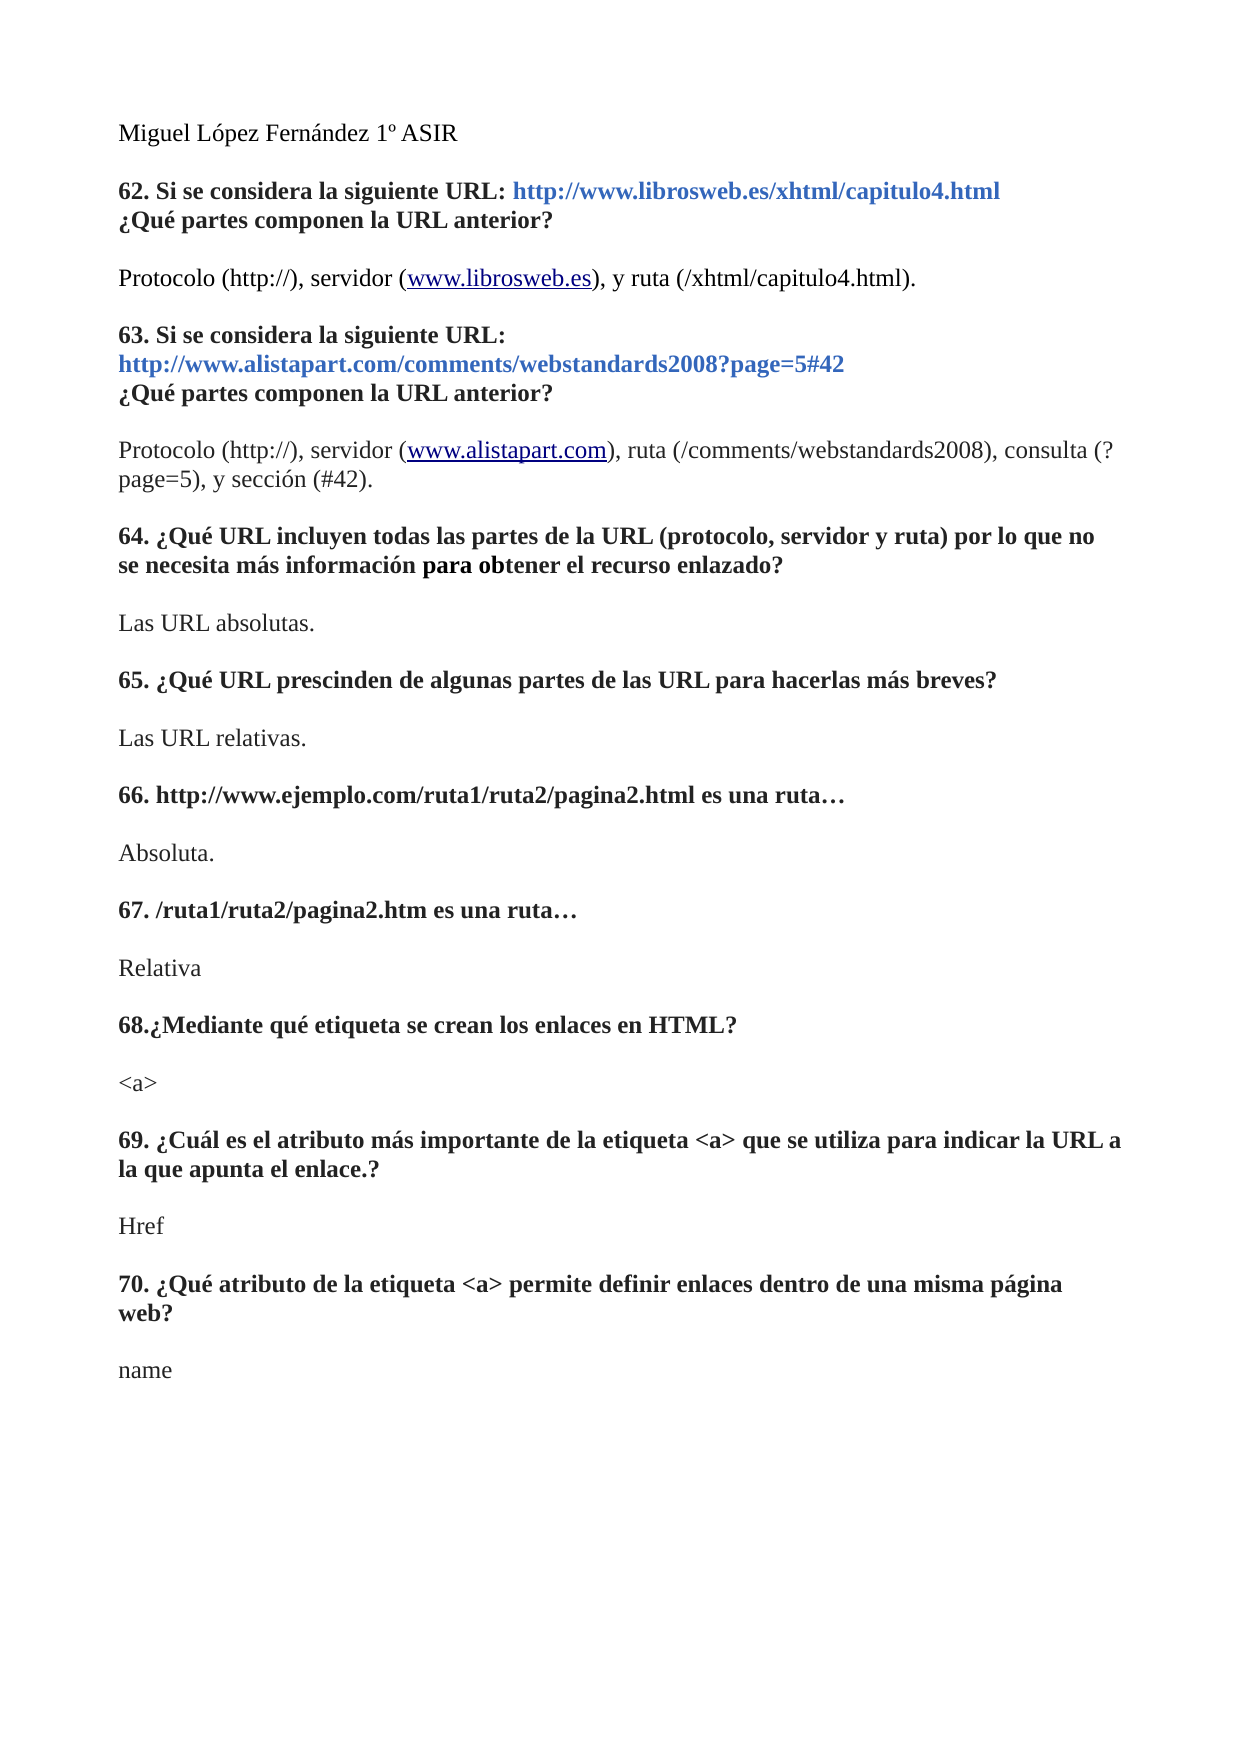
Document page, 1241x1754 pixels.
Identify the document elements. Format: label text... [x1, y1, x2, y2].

text 67. /ruta1/ruta2/pagina2.htm es una ruta… [118, 895, 1122, 924]
text ¿Qué partes componen la URL anterior? [118, 378, 1122, 406]
text Las URL absolutas. [118, 608, 1122, 636]
text 68.¿Mediante qué etiqueta se crean los enlaces en HTML? [118, 1010, 1122, 1039]
text name [118, 1355, 1122, 1384]
text ¿Qué partes componen la URL anterior? [118, 205, 1122, 234]
text Protocolo (http://), servidor (www.alistapart.com), ruta (/comments/webstandards2008), consulta (?page=5), y sección (#42). [118, 435, 1122, 493]
text Las URL relativas. [118, 723, 1122, 751]
text Absoluta. [118, 838, 1122, 866]
text <a> [118, 1068, 1122, 1096]
text 66. http://www.ejemplo.com/ruta1/ruta2/pagina2.html es una ruta… [118, 780, 1122, 809]
text 70. ¿Qué atributo de la etiqueta <a> permite definir enlaces dentro de una misma página web? [118, 1269, 1122, 1326]
text 69. ¿Cuál es el atributo más importante de la etiqueta <a> que se utiliza para indicar la URL a la que apunta el enlace.? [118, 1125, 1122, 1183]
text 65. ¿Qué URL prescinden de algunas partes de las URL para hacerlas más breves? [118, 665, 1122, 694]
text 62. Si se considera la siguiente URL: http://www.librosweb.es/xhtml/capitulo4.html [118, 176, 1122, 205]
text 63. Si se considera la siguiente URL: http://www.alistapart.com/comments/webstandards2008?page=5#42 [118, 320, 1122, 378]
text Relativa [118, 953, 1122, 981]
text 64. ¿Qué URL incluyen todas las partes de la URL (protocolo, servidor y ruta) por lo que no se necesita más información para obtener el recurso enlazado? [118, 521, 1122, 579]
text Href [118, 1211, 1122, 1240]
text Protocolo (http://), servidor (www.librosweb.es), y ruta (/xhtml/capitulo4.html). [118, 263, 1122, 291]
